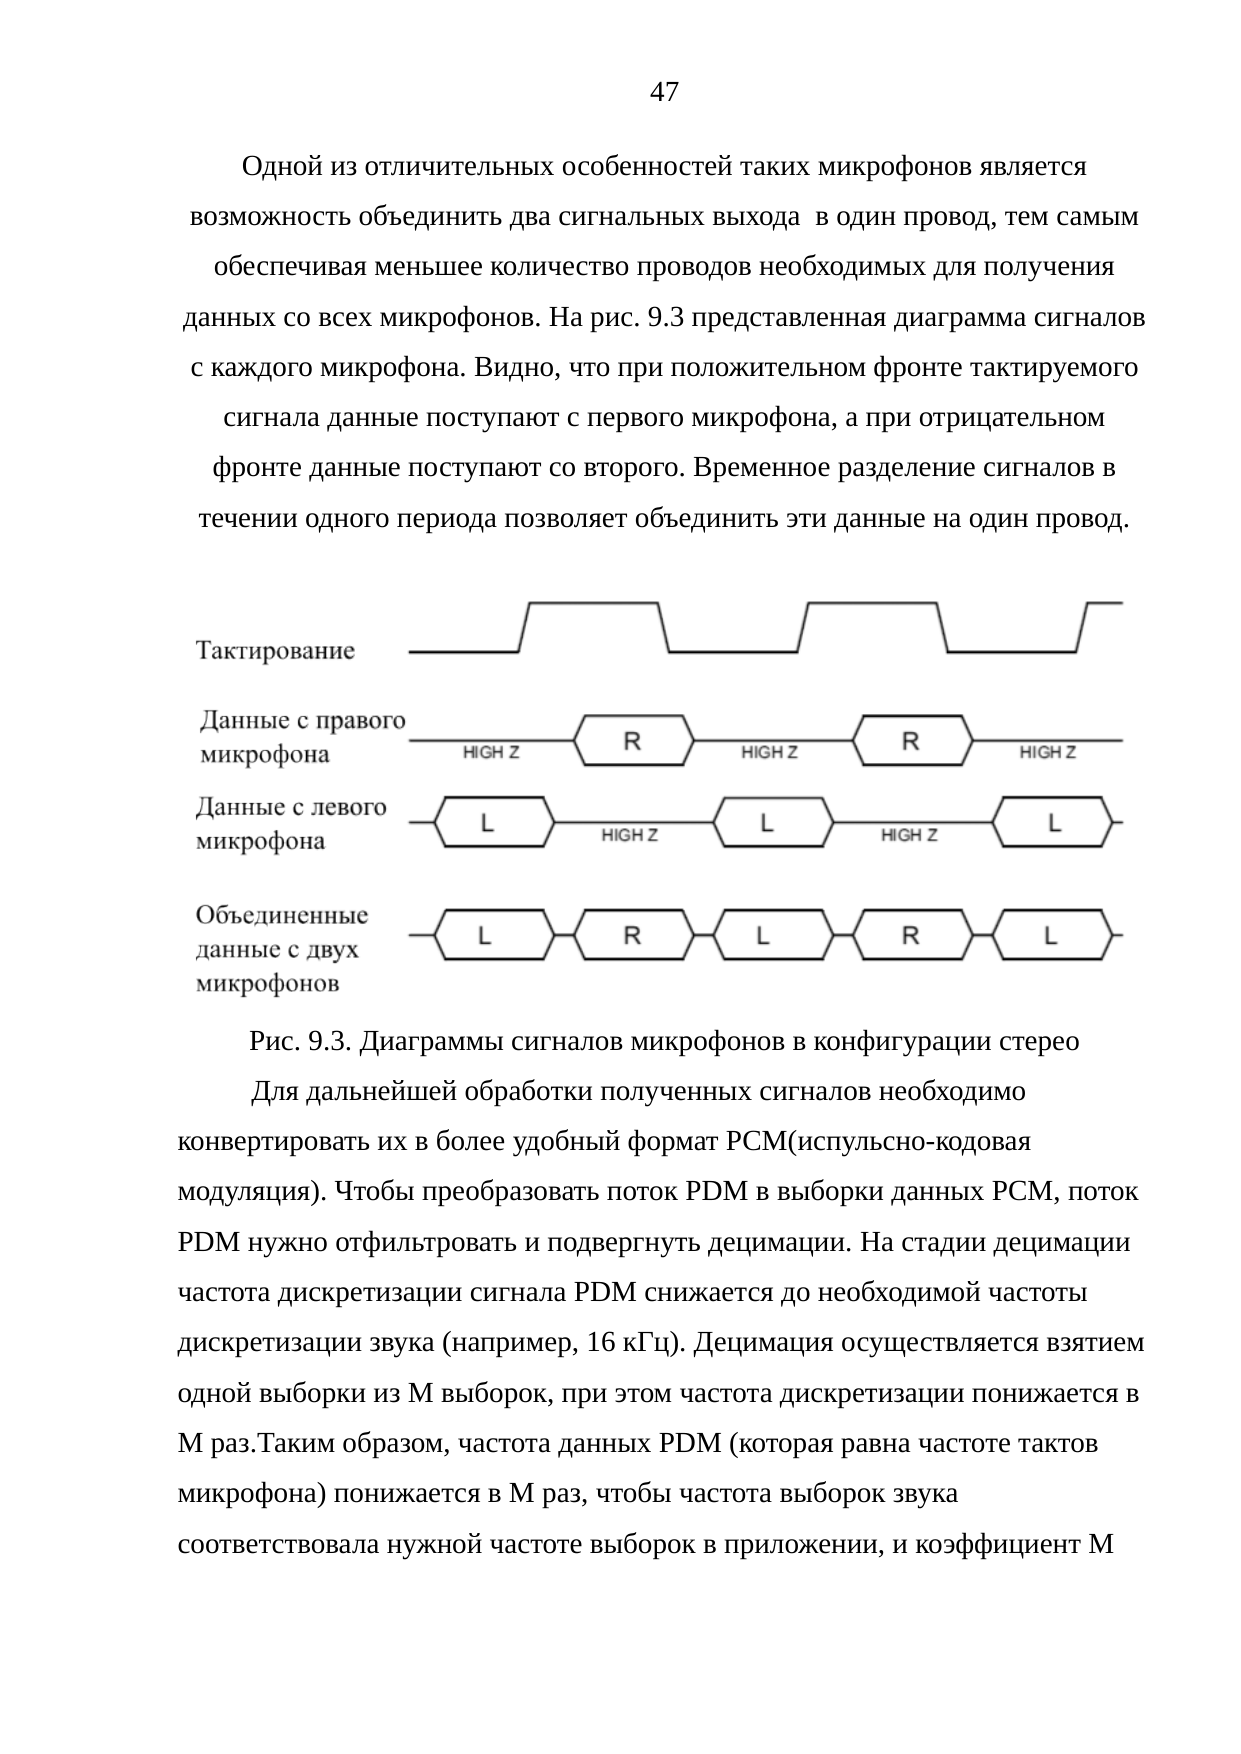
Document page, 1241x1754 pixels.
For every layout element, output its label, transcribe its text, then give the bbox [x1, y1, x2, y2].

text Для дальнейшей обработки полученных сигналов необходимо конвертировать их в более удобный формат PCM(испульсно-кодовая модуляция). Чтобы преобразовать поток PDM в выборки данных PCM, поток PDM нужно отфильтровать и подвергнуть децимации. На стадии децимации частота дискретизации сигнала PDM снижается до необходимой частоты дискретизации звука (например, 16 кГц). Децимация осуществляется взятием одной выборки из M выборок, при этом частота дискретизации понижается в M раз.Таким образом, частота данных PDM (которая равна частоте тактов микрофона) понижается в M раз, чтобы частота выборок звука соответствовала нужной частоте выборок в приложении, и коэффициент M [177, 1073, 1152, 1559]
text Рис. 9.3. Диаграммы сигналов микрофонов в конфигурации стерео [177, 1023, 1152, 1056]
text Одной из отличительных особенностей таких микрофонов является возможность объединить два сигнальных выхода в один провод, тем самым обеспечивая меньшее количество проводов необходимых для получения данных со всех микрофонов. На рис. 9.3 представленная диаграмма сигналов с каждого микрофона. Видно, что при положительном фронте тактируемого сигнала данные поступают с первого микрофона, а при отрицательном фронте данные поступают со второго. Временное разделение сигналов в течении одного периода позволяет объединить эти данные на один провод. [177, 148, 1152, 561]
picture [177, 561, 1152, 1023]
